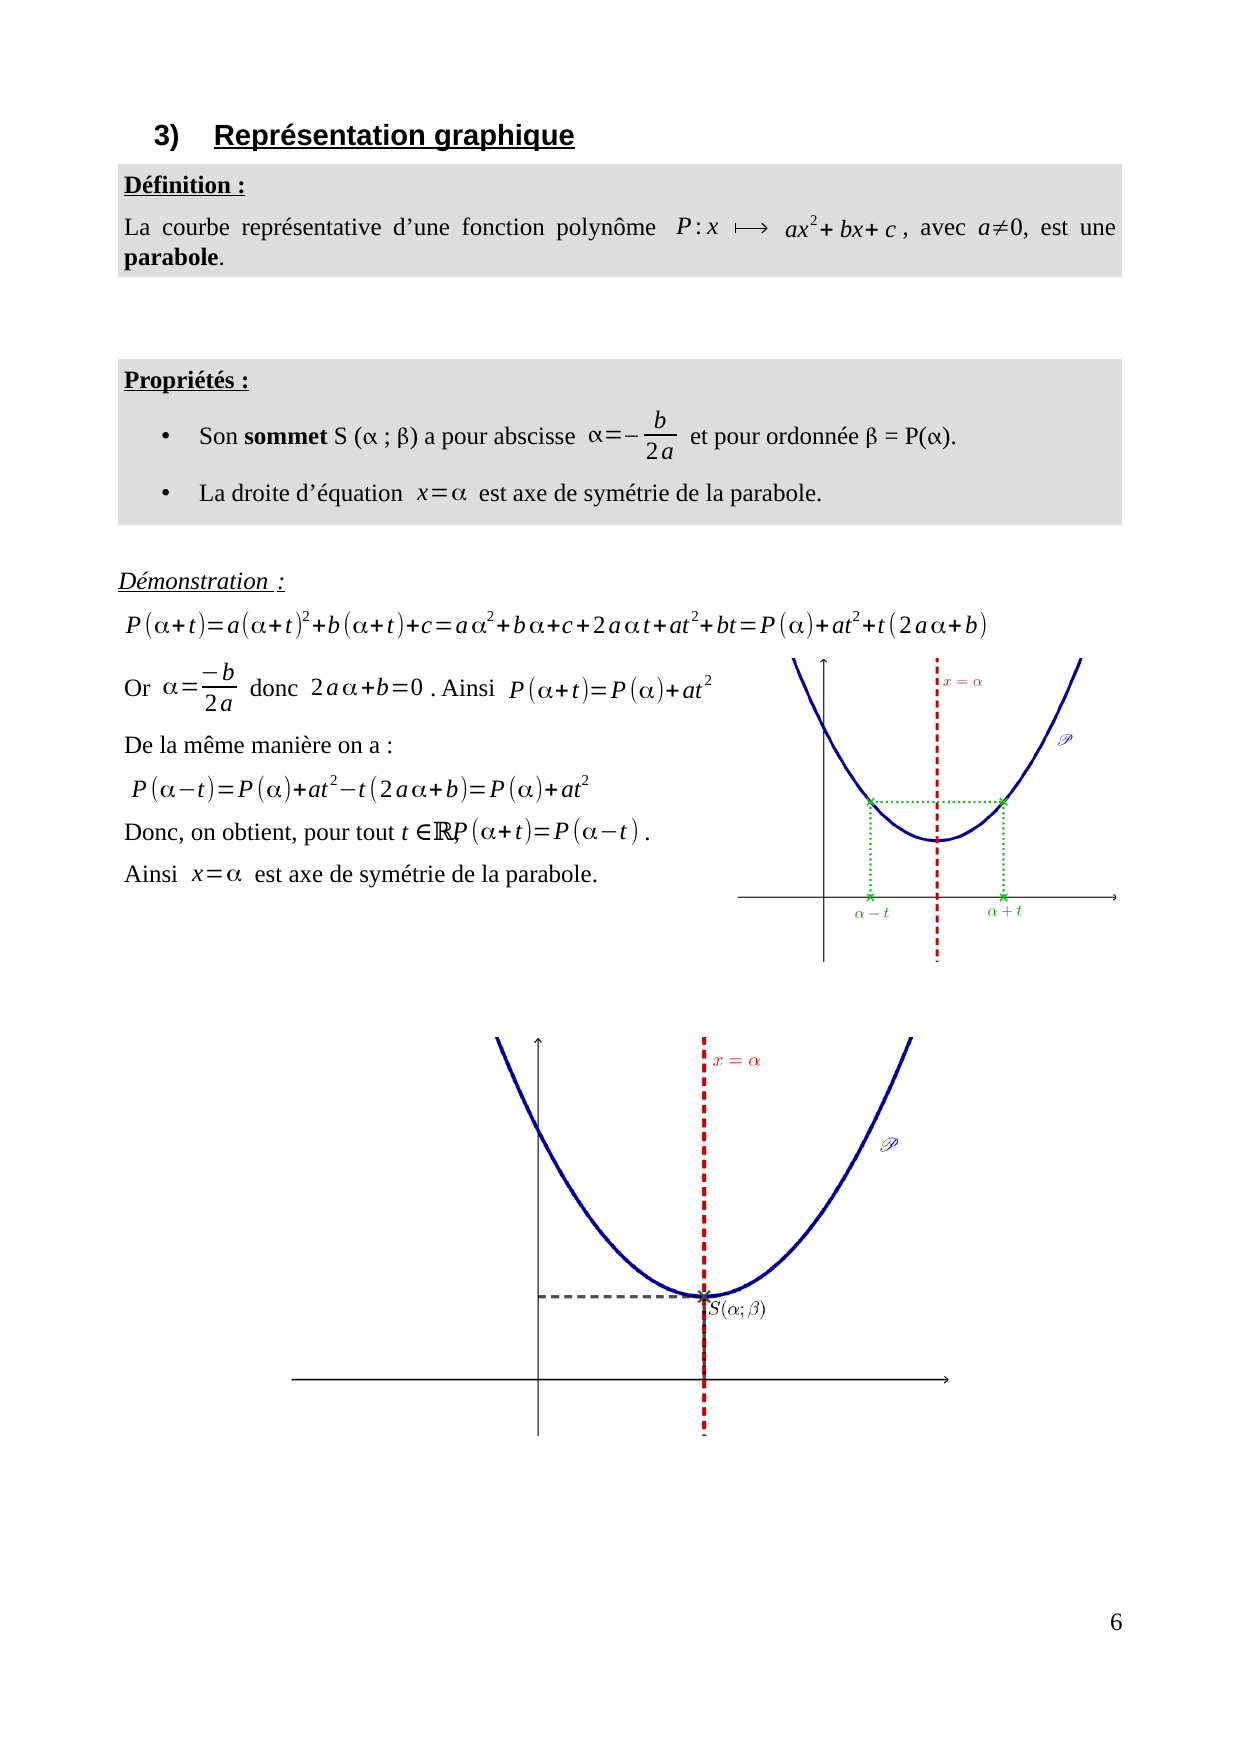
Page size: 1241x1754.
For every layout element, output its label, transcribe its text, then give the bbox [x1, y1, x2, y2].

table_header Définition : La courbe représentative d’une fonction polynôme , avec a≠0, est une parabole. [118, 164, 1122, 277]
table_header Propriétés : Son sommet S ( ; ) a pour abscisse et pour ordonnée  = P(). La droite d’équation est axe de symétrie de la parabole. [118, 359, 1122, 525]
picture [291, 1037, 949, 1436]
text Démonstration : [118, 566, 1122, 595]
table_header Or donc . Ainsi De la même manière on a : Donc, on obtient, pour tout t ∈ℝ, . Ainsi est axe de symétrie de la parabole. [118, 653, 732, 997]
table_header [732, 653, 1122, 997]
picture [737, 658, 1117, 962]
subtitle Représentation graphique [153, 118, 1122, 152]
